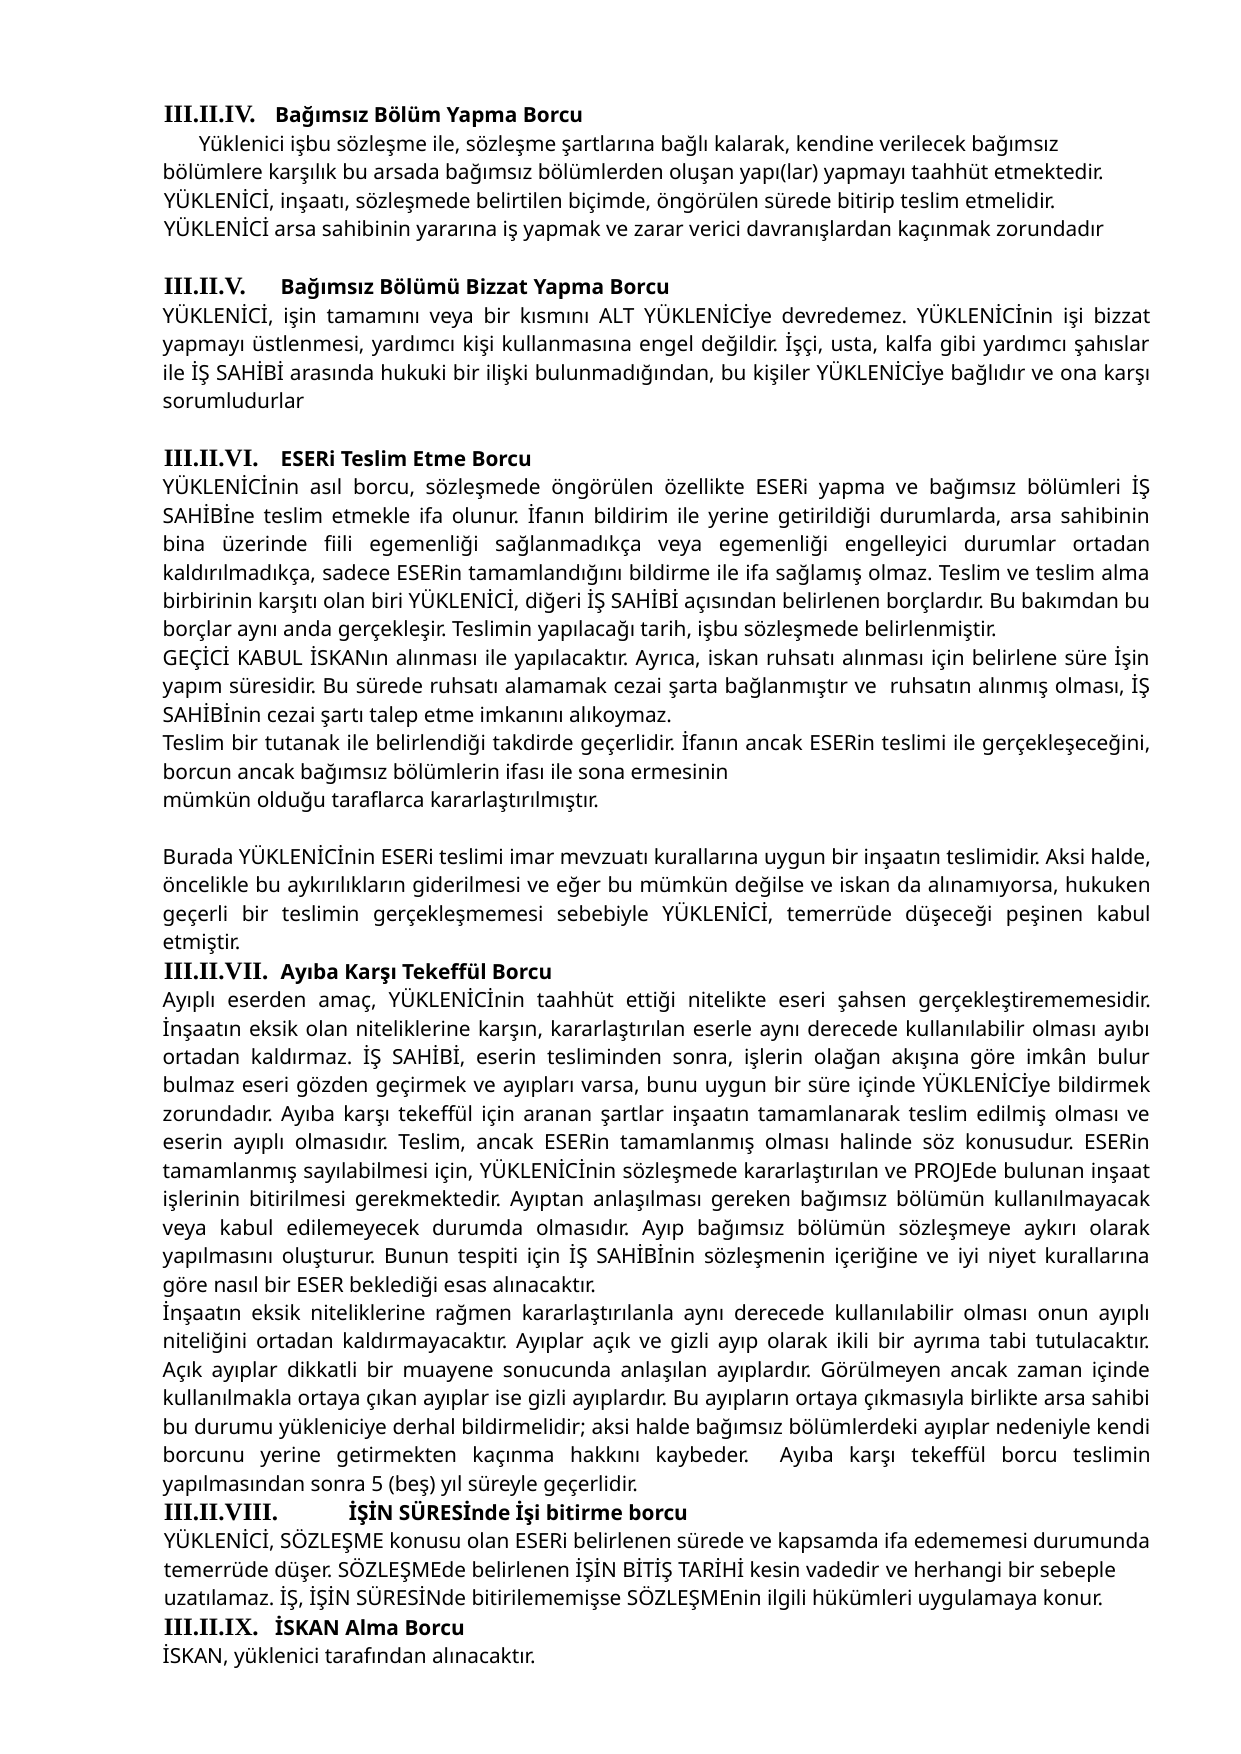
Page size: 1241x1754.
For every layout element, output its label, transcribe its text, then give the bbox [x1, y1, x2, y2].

text İSKAN, yüklenici tarafından alınacaktır. [162, 1641, 1152, 1670]
list Bağımsız Bölüm Yapma Borcu [163, 99, 1152, 129]
text Ayıplı eserden amaç, YÜKLENİCİnin taahhüt ettiği nitelikte eseri şahsen gerçekleştirememesidir. İnşaatın eksik olan niteliklerine karşın, kararlaştırılan eserle aynı derecede kullanılabilir olması ayıbı ortadan kaldırmaz. İŞ SAHİBİ, eserin tesliminden sonra, işlerin olağan akışına göre imkân bulur bulmaz eseri gözden geçirmek ve ayıpları varsa, bunu uygun bir süre içinde YÜKLENİCİye bildirmek zorundadır. Ayıba karşı tekeffül için aranan şartlar inşaatın tamamlanarak teslim edilmiş olması ve eserin ayıplı olmasıdır. Teslim, ancak ESERin tamamlanmış olması halinde söz konusudur. ESERin tamamlanmış sayılabilmesi için, YÜKLENİCİnin sözleşmede kararlaştırılan ve PROJEde bulunan inşaat işlerinin bitirilmesi gerekmektedir. Ayıptan anlaşılması gereken bağımsız bölümün kullanılmayacak veya kabul edilemeyecek durumda olmasıdır. Ayıp bağımsız bölümün sözleşmeye aykırı olarak yapılmasını oluşturur. Bunun tespiti için İŞ SAHİBİnin sözleşmenin içeriğine ve iyi niyet kurallarına göre nasıl bir ESER beklediği esas alınacaktır. [162, 985, 1152, 1298]
list İSKAN Alma Borcu [163, 1612, 1152, 1641]
text GEÇİCİ KABUL İSKANın alınması ile yapılacaktır. Ayrıca, iskan ruhsatı alınması için belirlene süre İşin yapım süresidir. Bu sürede ruhsatı alamamak cezai şarta bağlanmıştır ve ruhsatın alınmış olması, İŞ SAHİBİnin cezai şartı talep etme imkanını alıkoymaz. [162, 643, 1152, 728]
text YÜKLENİCİnin asıl borcu, sözleşmede öngörülen özellikte ESERi yapma ve bağımsız bölümleri İŞ SAHİBİne teslim etmekle ifa olunur. İfanın bildirim ile yerine getirildiği durumlarda, arsa sahibinin bina üzerinde fiili egemenliği sağlanmadıkça veya egemenliği engelleyici durumlar ortadan kaldırılmadıkça, sadece ESERin tamamlandığını bildirme ile ifa sağlamış olmaz. Teslim ve teslim alma birbirinin karşıtı olan biri YÜKLENİCİ, diğeri İŞ SAHİBİ açısından belirlenen borçlardır. Bu bakımdan bu borçlar aynı anda gerçekleşir. Teslimin yapılacağı tarih, işbu sözleşmede belirlenmiştir. [162, 472, 1152, 643]
text Teslim bir tutanak ile belirlendiği takdirde geçerlidir. İfanın ancak ESERin teslimi ile gerçekleşeceğini, borcun ancak bağımsız bölümlerin ifası ile sona ermesinin [162, 728, 1152, 785]
text İnşaatın eksik niteliklerine rağmen kararlaştırılanla aynı derecede kullanılabilir olması onun ayıplı niteliğini ortadan kaldırmayacaktır. Ayıplar açık ve gizli ayıp olarak ikili bir ayrıma tabi tutulacaktır. Açık ayıplar dikkatli bir muayene sonucunda anlaşılan ayıplardır. Görülmeyen ancak zaman içinde kullanılmakla ortaya çıkan ayıplar ise gizli ayıplardır. Bu ayıpların ortaya çıkmasıyla birlikte arsa sahibi bu durumu yükleniciye derhal bildirmelidir; aksi halde bağımsız bölümlerdeki ayıplar nedeniyle kendi borcunu yerine getirmekten kaçınma hakkını kaybeder. Ayıba karşı tekeffül borcu teslimin yapılmasından sonra 5 (beş) yıl süreyle geçerlidir. [162, 1298, 1152, 1497]
text Burada YÜKLENİCİnin ESERi teslimi imar mevzuatı kurallarına uygun bir inşaatın teslimidir. Aksi halde, öncelikle bu aykırılıkların giderilmesi ve eğer bu mümkün değilse ve iskan da alınamıyorsa, hukuken geçerli bir teslimin gerçekleşmemesi sebebiyle YÜKLENİCİ, temerrüde düşeceği peşinen kabul etmiştir. [162, 842, 1152, 956]
text YÜKLENİCİ, inşaatı, sözleşmede belirtilen biçimde, öngörülen sürede bitirip teslim etmelidir. YÜKLENİCİ arsa sahibinin yararına iş yapmak ve zarar verici davranışlardan kaçınmak zorundadır [163, 186, 1152, 243]
text YÜKLENİCİ, işin tamamını veya bir kısmını ALT YÜKLENİCİye devredemez. YÜKLENİCİnin işi bizzat yapmayı üstlenmesi, yardımcı kişi kullanmasına engel değildir. İşçi, usta, kalfa gibi yardımcı şahıslar ile İŞ SAHİBİ arasında hukuki bir ilişki bulunmadığından, bu kişiler YÜKLENİCİye bağlıdır ve ona karşı sorumludurlar [162, 301, 1152, 414]
list Ayıba Karşı Tekeffül Borcu [163, 956, 1152, 985]
list ESERi Teslim Etme Borcu [163, 443, 1152, 472]
list Bağımsız Bölümü Bizzat Yapma Borcu [163, 271, 1152, 301]
list İŞİN SÜRESİnde İşi bitirme borcu [163, 1497, 1152, 1527]
text mümkün olduğu taraflarca kararlaştırılmıştır. [162, 785, 1152, 814]
text Yüklenici işbu sözleşme ile, sözleşme şartlarına bağlı kalarak, kendine verilecek bağımsız bölümlere karşılık bu arsada bağımsız bölümlerden oluşan yapı(lar) yapmayı taahhüt etmektedir. [162, 129, 1152, 186]
text YÜKLENİCİ, SÖZLEŞME konusu olan ESERi belirlenen sürede ve kapsamda ifa edememesi durumunda temerrüde düşer. SÖZLEŞMEde belirlenen İŞİN BİTİŞ TARİHİ kesin vadedir ve herhangi bir sebeple uzatılamaz. İŞ, İŞİN SÜRESİNde bitirilememişse SÖZLEŞMEnin ilgili hükümleri uygulamaya konur. [163, 1527, 1152, 1612]
